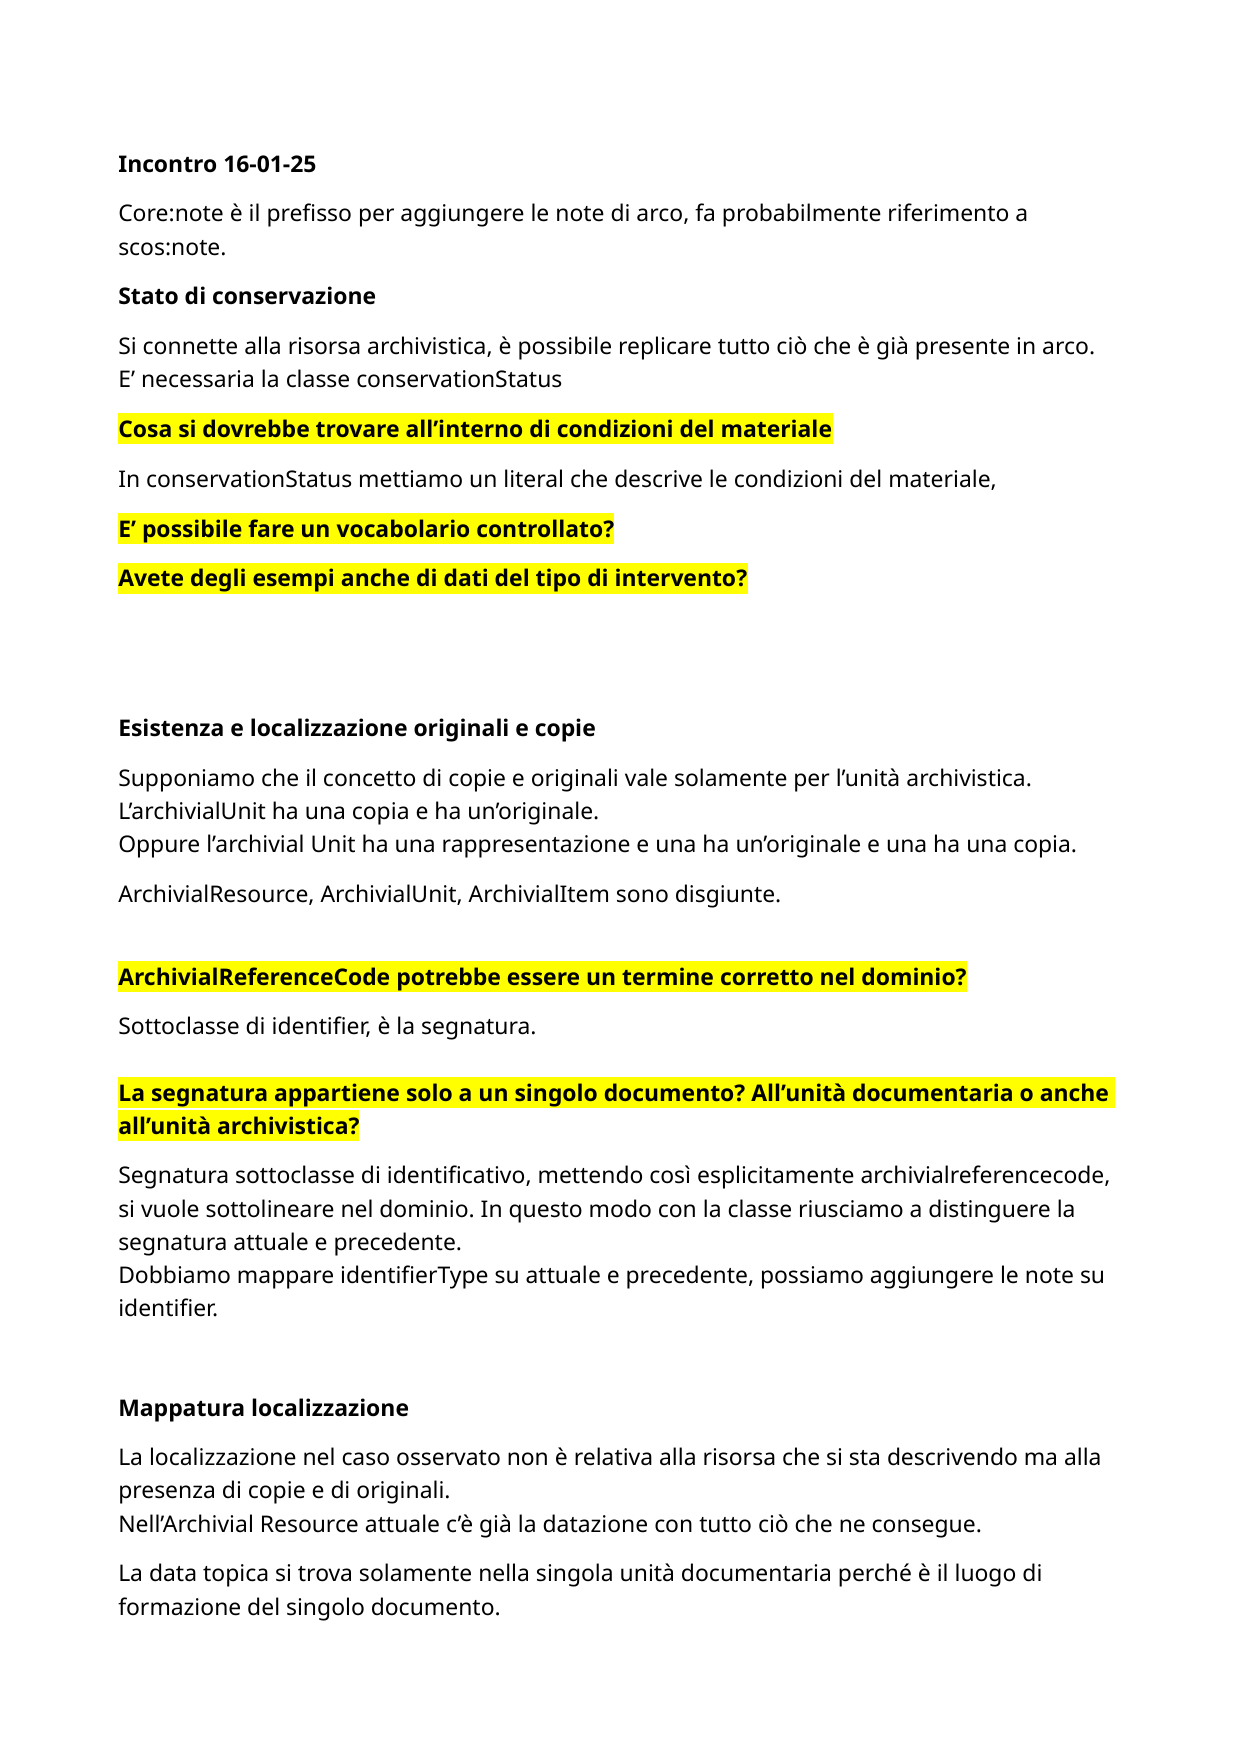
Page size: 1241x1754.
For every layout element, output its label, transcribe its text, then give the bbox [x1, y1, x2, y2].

text Core:note è il prefisso per aggiungere le note di arco, fa probabilmente riferimento a scos:note. [118, 197, 1122, 262]
text Mappatura localizzazione [118, 1392, 1122, 1423]
text La localizzazione nel caso osservato non è relativa alla risorsa che si sta descrivendo ma alla presenza di copie e di originali. Nell’Archivial Resource attuale c’è già la datazione con tutto ciò che ne consegue. [118, 1441, 1122, 1539]
text Supponiamo che il concetto di copie e originali vale solamente per l’unità archivistica. L’archivialUnit ha una copia e ha un’originale. Oppure l’archivial Unit ha una rappresentazione e una ha un’originale e una ha una copia. [118, 762, 1122, 859]
text Cosa si dovrebbe trovare all’interno di condizioni del materiale [118, 413, 1122, 444]
text La data topica si trova solamente nella singola unità documentaria perché è il luogo di formazione del singolo documento. [118, 1557, 1122, 1622]
text Stato di conservazione [118, 280, 1122, 312]
text In conservationStatus mettiamo un literal che descrive le condizioni del materiale, [118, 463, 1122, 494]
text Segnatura sottoclasse di identificativo, mettendo così esplicitamente archivialreferencecode, si vuole sottolineare nel dominio. In questo modo con la classe riusciamo a distinguere la segnatura attuale e precedente. Dobbiamo mappare identifierType su attuale e precedente, possiamo aggiungere le note su identifier. [118, 1159, 1122, 1323]
text ArchivialReferenceCode potrebbe essere un termine corretto nel dominio? [118, 961, 1122, 992]
text Esistenza e localizzazione originali e copie [118, 712, 1122, 743]
text Avete degli esempi anche di dati del tipo di intervento? [118, 562, 1122, 594]
text Si connette alla risorsa archivistica, è possibile replicare tutto ciò che è già presente in arco. E’ necessaria la classe conservationStatus [118, 330, 1122, 394]
text E’ possibile fare un vocabolario controllato? [118, 513, 1122, 544]
text Sottoclasse di identifier, è la segnatura. La segnatura appartiene solo a un singolo documento? All’unità documentaria o anche all’unità archivistica? [118, 1010, 1122, 1141]
text ArchivialResource, ArchivialUnit, ArchivialItem sono disgiunte. [118, 878, 1122, 942]
text Incontro 16-01-25 [118, 148, 1122, 179]
